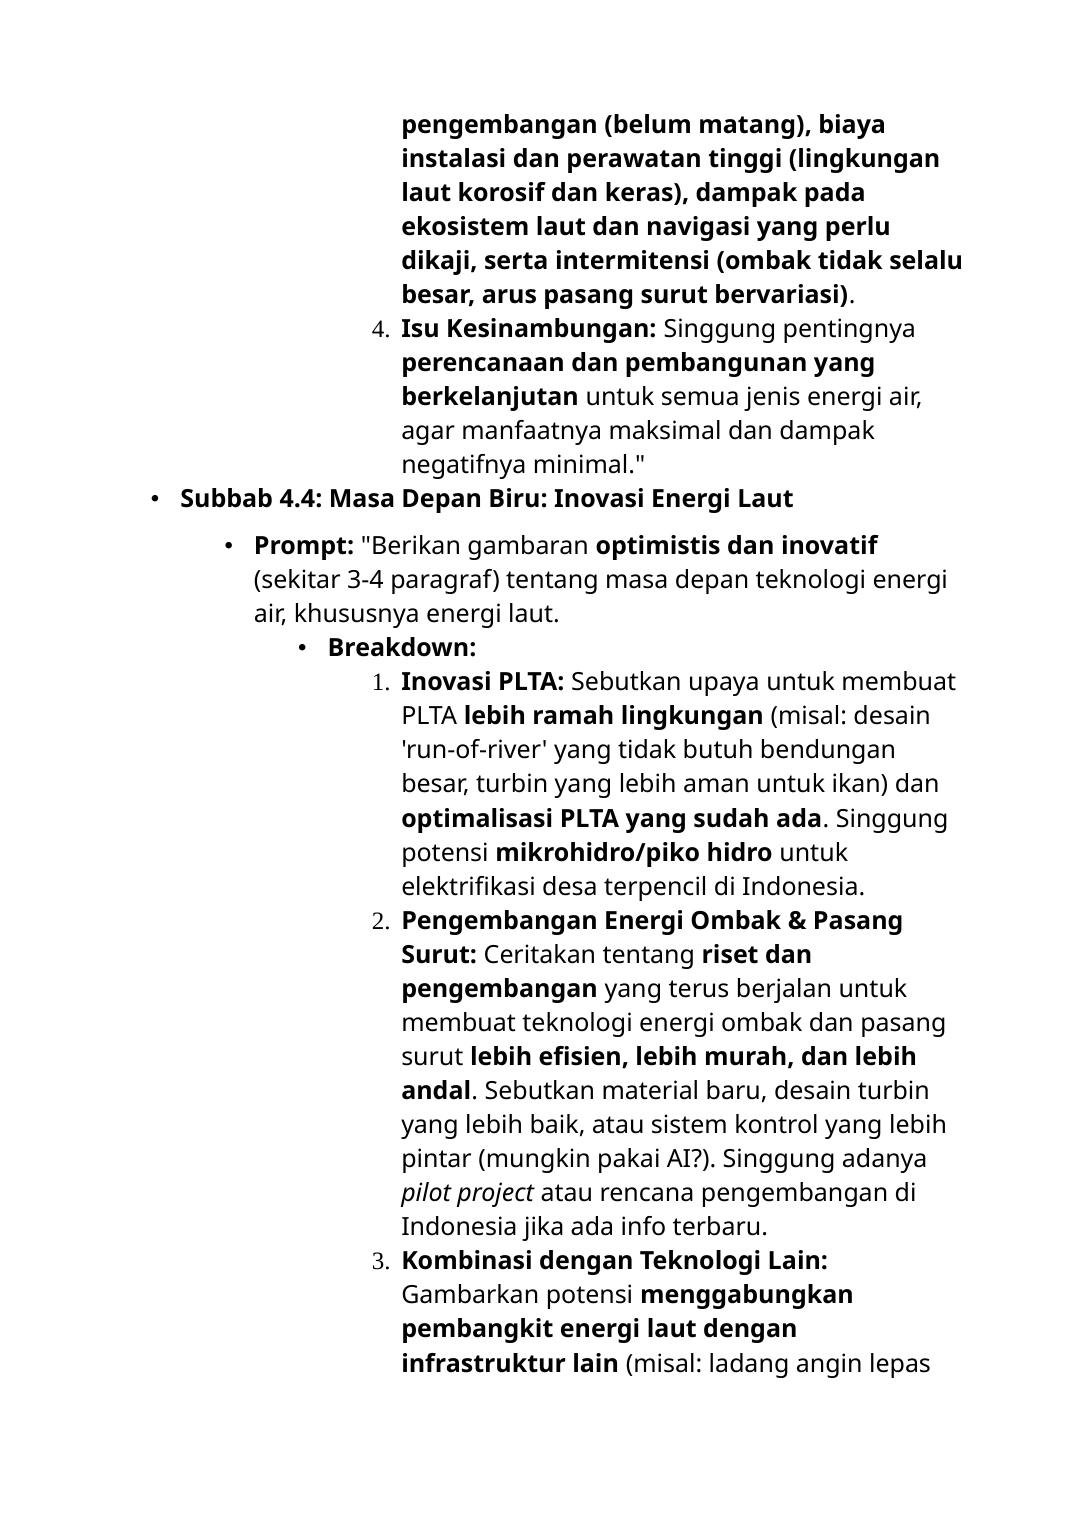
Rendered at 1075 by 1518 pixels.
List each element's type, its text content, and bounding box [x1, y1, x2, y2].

list Breakdown: [298, 630, 968, 664]
list Isu Kesinambungan: Singgung pentingnya perencanaan dan pembangunan yang berkelanjutan untuk semua jenis energi air, agar manfaatnya maksimal dan dampak negatifnya minimal." [372, 311, 968, 481]
list Subbab 4.4: Masa Depan Biru: Inovasi Energi Laut [151, 481, 968, 515]
list Pengembangan Energi Ombak & Pasang Surut: Ceritakan tentang riset dan pengembangan yang terus berjalan untuk membuat teknologi energi ombak dan pasang surut lebih efisien, lebih murah, dan lebih andal. Sebutkan material baru, desain turbin yang lebih baik, atau sistem kontrol yang lebih pintar (mungkin pakai AI?). Singgung adanya pilot project atau rencana pengembangan di Indonesia jika ada info terbaru. [372, 902, 968, 1243]
list Inovasi PLTA: Sebutkan upaya untuk membuat PLTA lebih ramah lingkungan (misal: desain 'run-of-river' yang tidak butuh bendungan besar, turbin yang lebih aman untuk ikan) dan optimalisasi PLTA yang sudah ada. Singgung potensi mikrohidro/piko hidro untuk elektrifikasi desa terpencil di Indonesia. [372, 664, 968, 902]
list pengembangan (belum matang), biaya instalasi dan perawatan tinggi (lingkungan laut korosif dan keras), dampak pada ekosistem laut dan navigasi yang perlu dikaji, serta intermitensi (ombak tidak selalu besar, arus pasang surut bervariasi). [372, 106, 968, 311]
list Kombinasi dengan Teknologi Lain: Gambarkan potensi menggabungkan pembangkit energi laut dengan infrastruktur lain (misal: ladang angin lepas [372, 1243, 968, 1379]
list Prompt: "Berikan gambaran optimistis dan inovatif (sekitar 3-4 paragraf) tentang masa depan teknologi energi air, khususnya energi laut. [224, 528, 968, 630]
